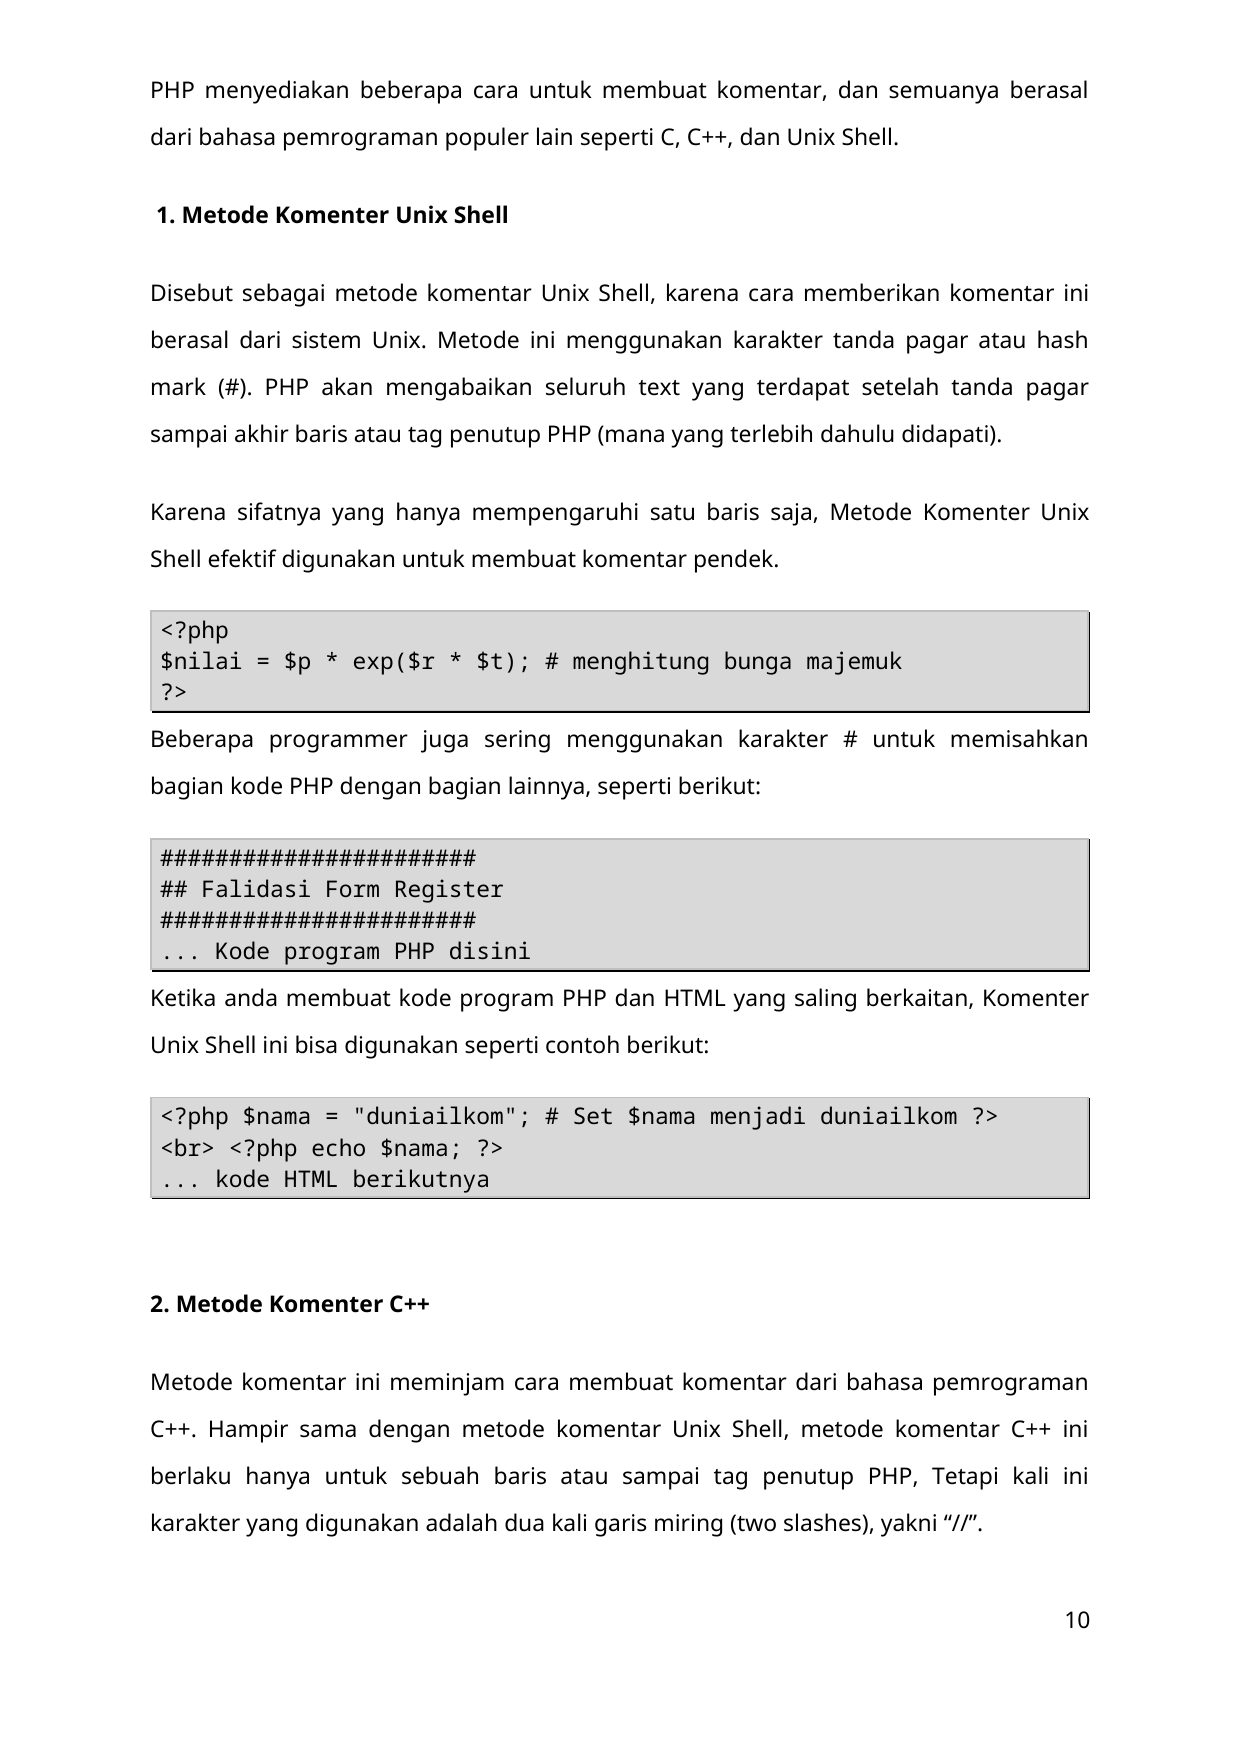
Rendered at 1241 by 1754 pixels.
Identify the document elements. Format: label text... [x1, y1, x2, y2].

text <?php [152, 612, 1087, 641]
text 2. Metode Komenter C++ [150, 1288, 1090, 1319]
text ## Falidasi Form Register [152, 869, 1087, 900]
text <br> <?php echo $nama; ?> [152, 1128, 1087, 1159]
text ?> [152, 673, 1087, 710]
text <?php $nama = "duniailkom"; # Set $nama menjadi duniailkom ?> [152, 1098, 1087, 1128]
text Beberapa programmer juga sering menggunakan karakter # untuk memisahkan bagian kode PHP dengan bagian lainnya, seperti berikut: [150, 723, 1090, 801]
text Karena sifatnya yang hanya mempengaruhi satu baris saja, Metode Komenter Unix Shell efektif digunakan untuk membuat komentar pendek. [150, 496, 1090, 574]
text Metode komentar ini meminjam cara membuat komentar dari bahasa pemrograman C++. Hampir sama dengan metode komentar Unix Shell, metode komentar C++ ini berlaku hanya untuk sebuah baris atau sampai tag penutup PHP, Tetapi kali ini karakter yang digunakan adalah dua kali garis miring (two slashes), yakni “//”. [150, 1366, 1090, 1538]
text ####################### [152, 900, 1087, 932]
text 1. Metode Komenter Unix Shell [150, 199, 1090, 230]
text Disebut sebagai metode komentar Unix Shell, karena cara memberikan komentar ini berasal dari sistem Unix. Metode ini menggunakan karakter tanda pagar atau hash mark (#). PHP akan mengabaikan seluruh text yang terdapat setelah tanda pagar sampai akhir baris atau tag penutup PHP (mana yang terlebih dahulu didapati). [150, 277, 1090, 449]
text Ketika anda membuat kode program PHP dan HTML yang saling berkaitan, Komenter Unix Shell ini bisa digunakan seperti contoh berikut: [150, 982, 1090, 1060]
text ... Kode program PHP disini [152, 932, 1087, 968]
text ... kode HTML berikutnya [152, 1159, 1087, 1196]
text PHP menyediakan beberapa cara untuk membuat komentar, dan semuanya berasal dari bahasa pemrograman populer lain seperti C, C++, dan Unix Shell. [150, 74, 1090, 152]
text ####################### [152, 840, 1087, 869]
text $nilai = $p * exp($r * $t); # menghitung bunga majemuk [152, 641, 1087, 673]
